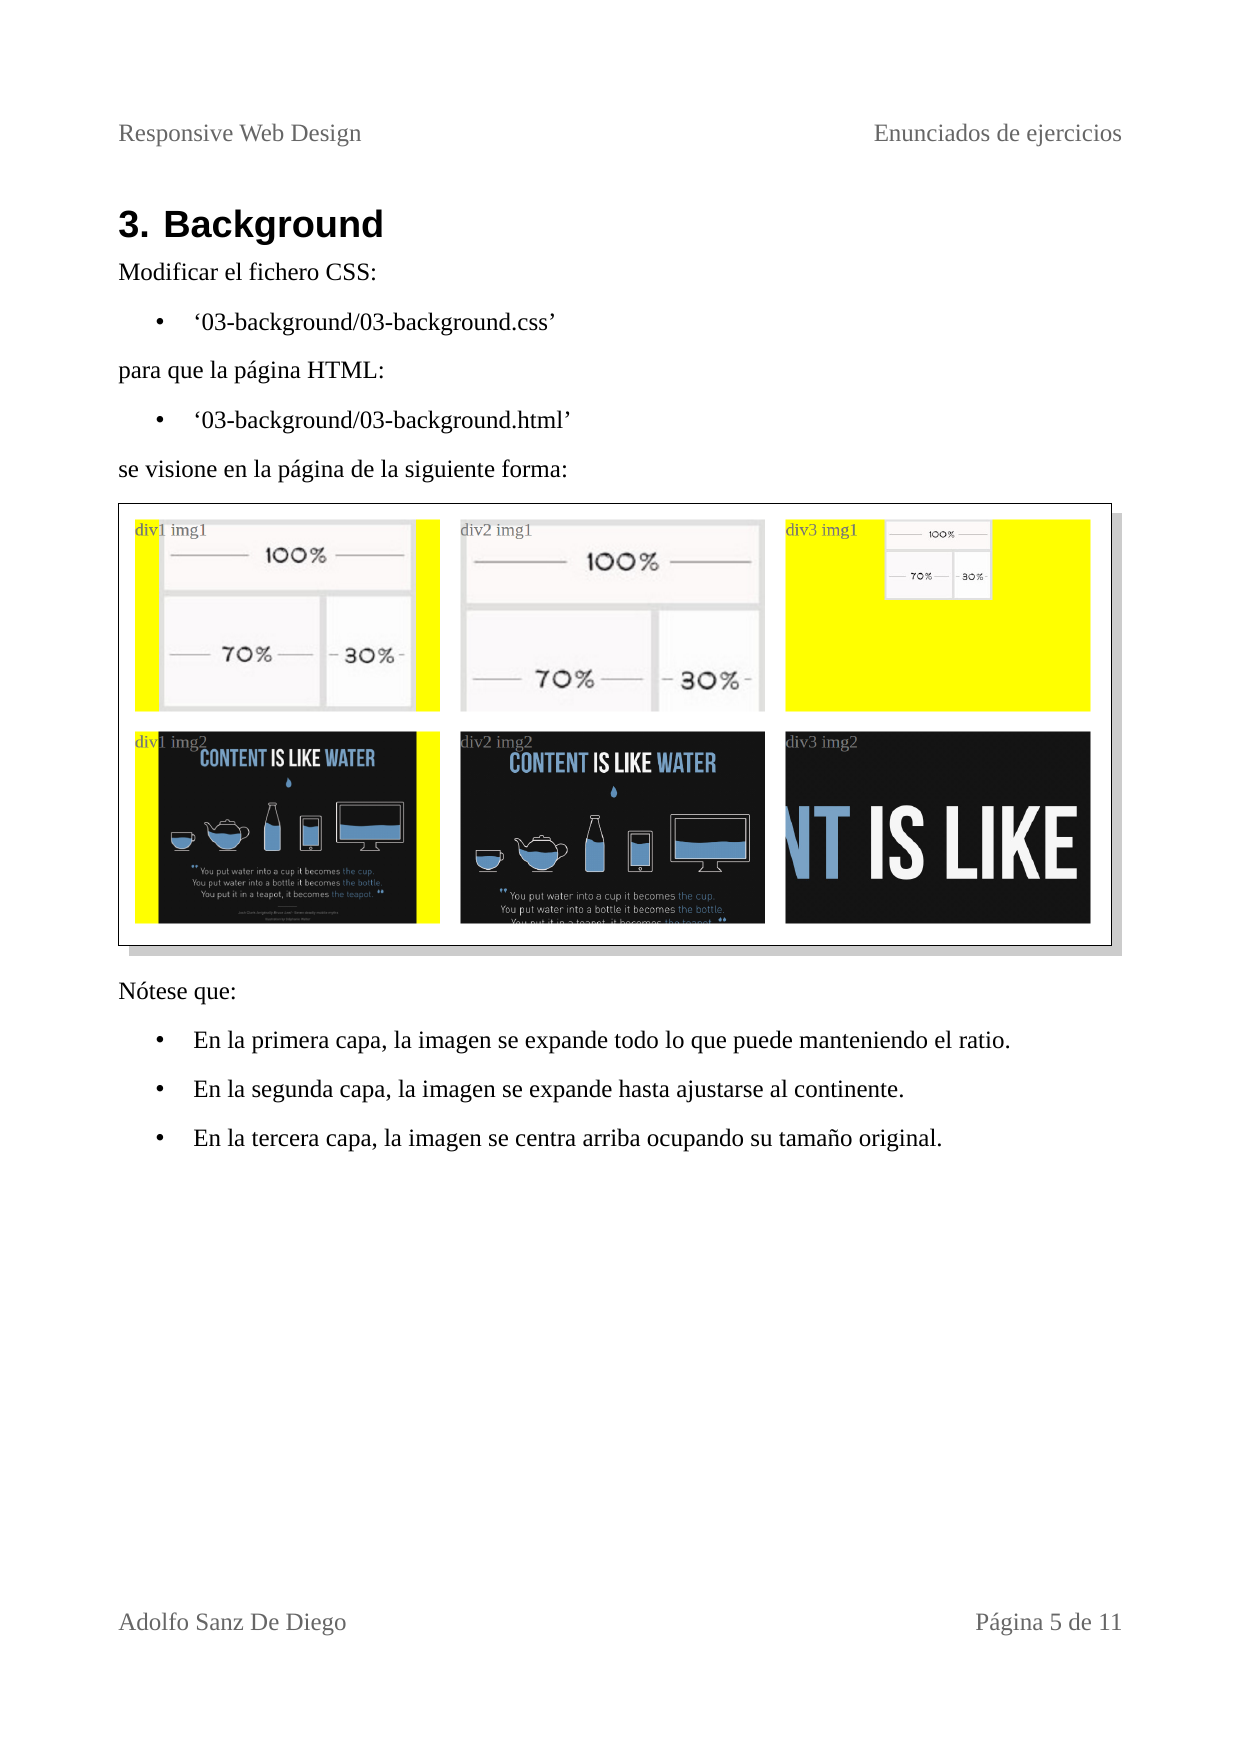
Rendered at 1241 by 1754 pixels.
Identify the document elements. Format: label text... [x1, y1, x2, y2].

text Nótese que: [118, 976, 1122, 1005]
text para que la página HTML: [118, 356, 1122, 384]
list En la primera capa, la imagen se expande todo lo que puede manteniendo el ratio. [156, 1025, 1122, 1054]
text se visione en la página de la siguiente forma: [118, 454, 1122, 482]
list ‘03-background/03-background.html’ [156, 405, 1122, 433]
text Modificar el fichero CSS: [118, 257, 1122, 286]
list ‘03-background/03-background.css’ [156, 307, 1122, 335]
subtitle Background [118, 201, 1122, 245]
picture [121, 505, 1109, 943]
list En la segunda capa, la imagen se expande hasta ajustarse al continente. [156, 1074, 1122, 1103]
list En la tercera capa, la imagen se centra arriba ocupando su tamaño original. [156, 1123, 1122, 1152]
